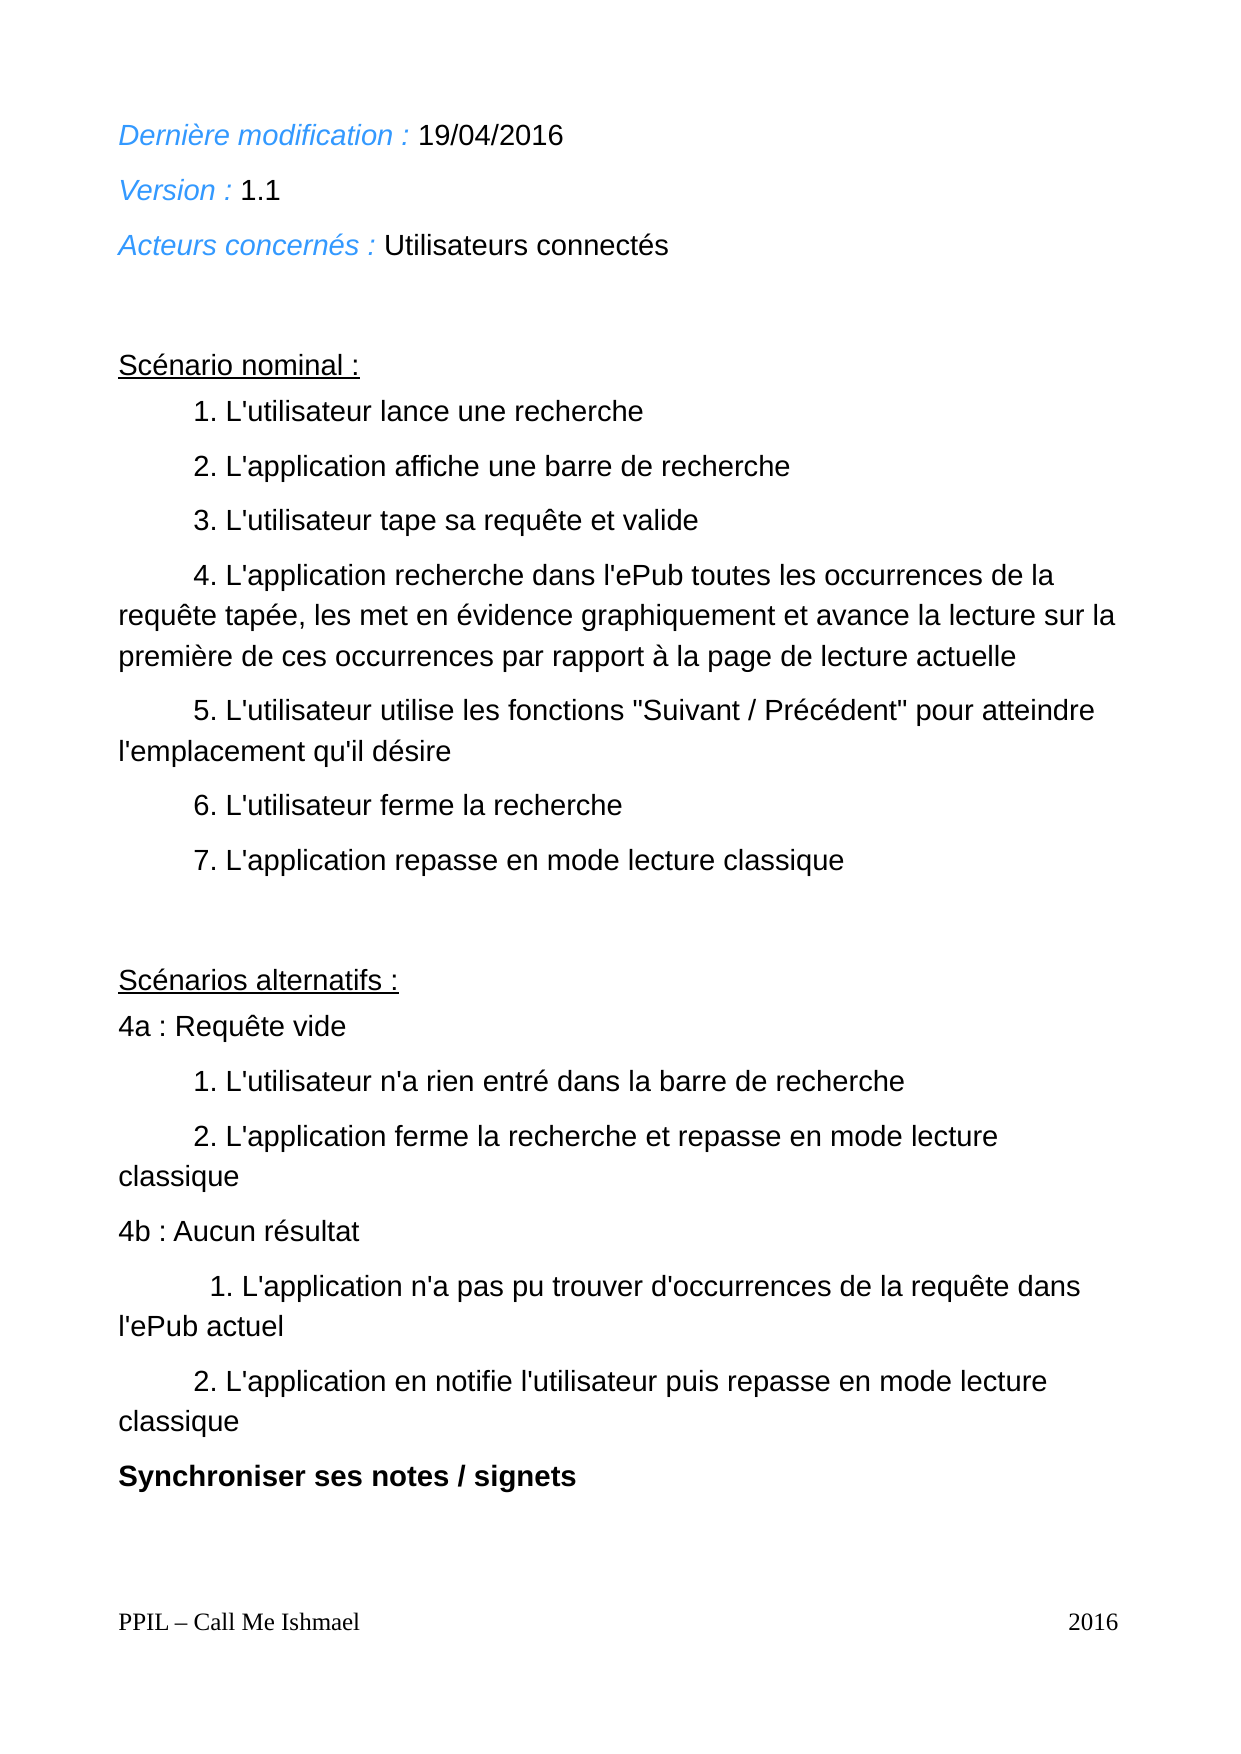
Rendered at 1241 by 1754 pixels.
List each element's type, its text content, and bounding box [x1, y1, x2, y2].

text 4a : Requête vide [118, 1009, 1122, 1043]
text 7. L'application repasse en mode lecture classique [118, 843, 1122, 877]
subtitle Scénarios alternatifs : [118, 963, 1122, 997]
text 1. L'utilisateur n'a rien entré dans la barre de recherche [118, 1064, 1122, 1097]
text 4. L'application recherche dans l'ePub toutes les occurrences de la requête tapée, les met en évidence graphiquement et avance la lecture sur la première de ces occurrences par rapport à la page de lecture actuelle [118, 558, 1122, 672]
text 4b : Aucun résultat [118, 1214, 1122, 1247]
text Dernière modification : 19/04/2016 [118, 118, 1122, 152]
text 1. L'utilisateur lance une recherche [118, 394, 1122, 427]
text 5. L'utilisateur utilise les fonctions "Suivant / Précédent" pour atteindre l'emplacement qu'il désire [118, 693, 1122, 767]
text 6. L'utilisateur ferme la recherche [118, 788, 1122, 822]
text 3. L'utilisateur tape sa requête et valide [118, 503, 1122, 537]
text 2. L'application ferme la recherche et repasse en mode lecture classique [118, 1119, 1122, 1192]
text 2. L'application en notifie l'utilisateur puis repasse en mode lecture classique [118, 1363, 1122, 1437]
text Version : 1.1 [118, 173, 1122, 206]
subtitle Synchroniser ses notes / signets [118, 1458, 1122, 1492]
subtitle Scénario nominal : [118, 348, 1122, 381]
text Acteurs concernés : Utilisateurs connectés [118, 228, 1122, 261]
text 1. L'application n'a pas pu trouver d'occurrences de la requête dans l'ePub actuel [118, 1268, 1122, 1342]
text 2. L'application affiche une barre de recherche [118, 448, 1122, 482]
